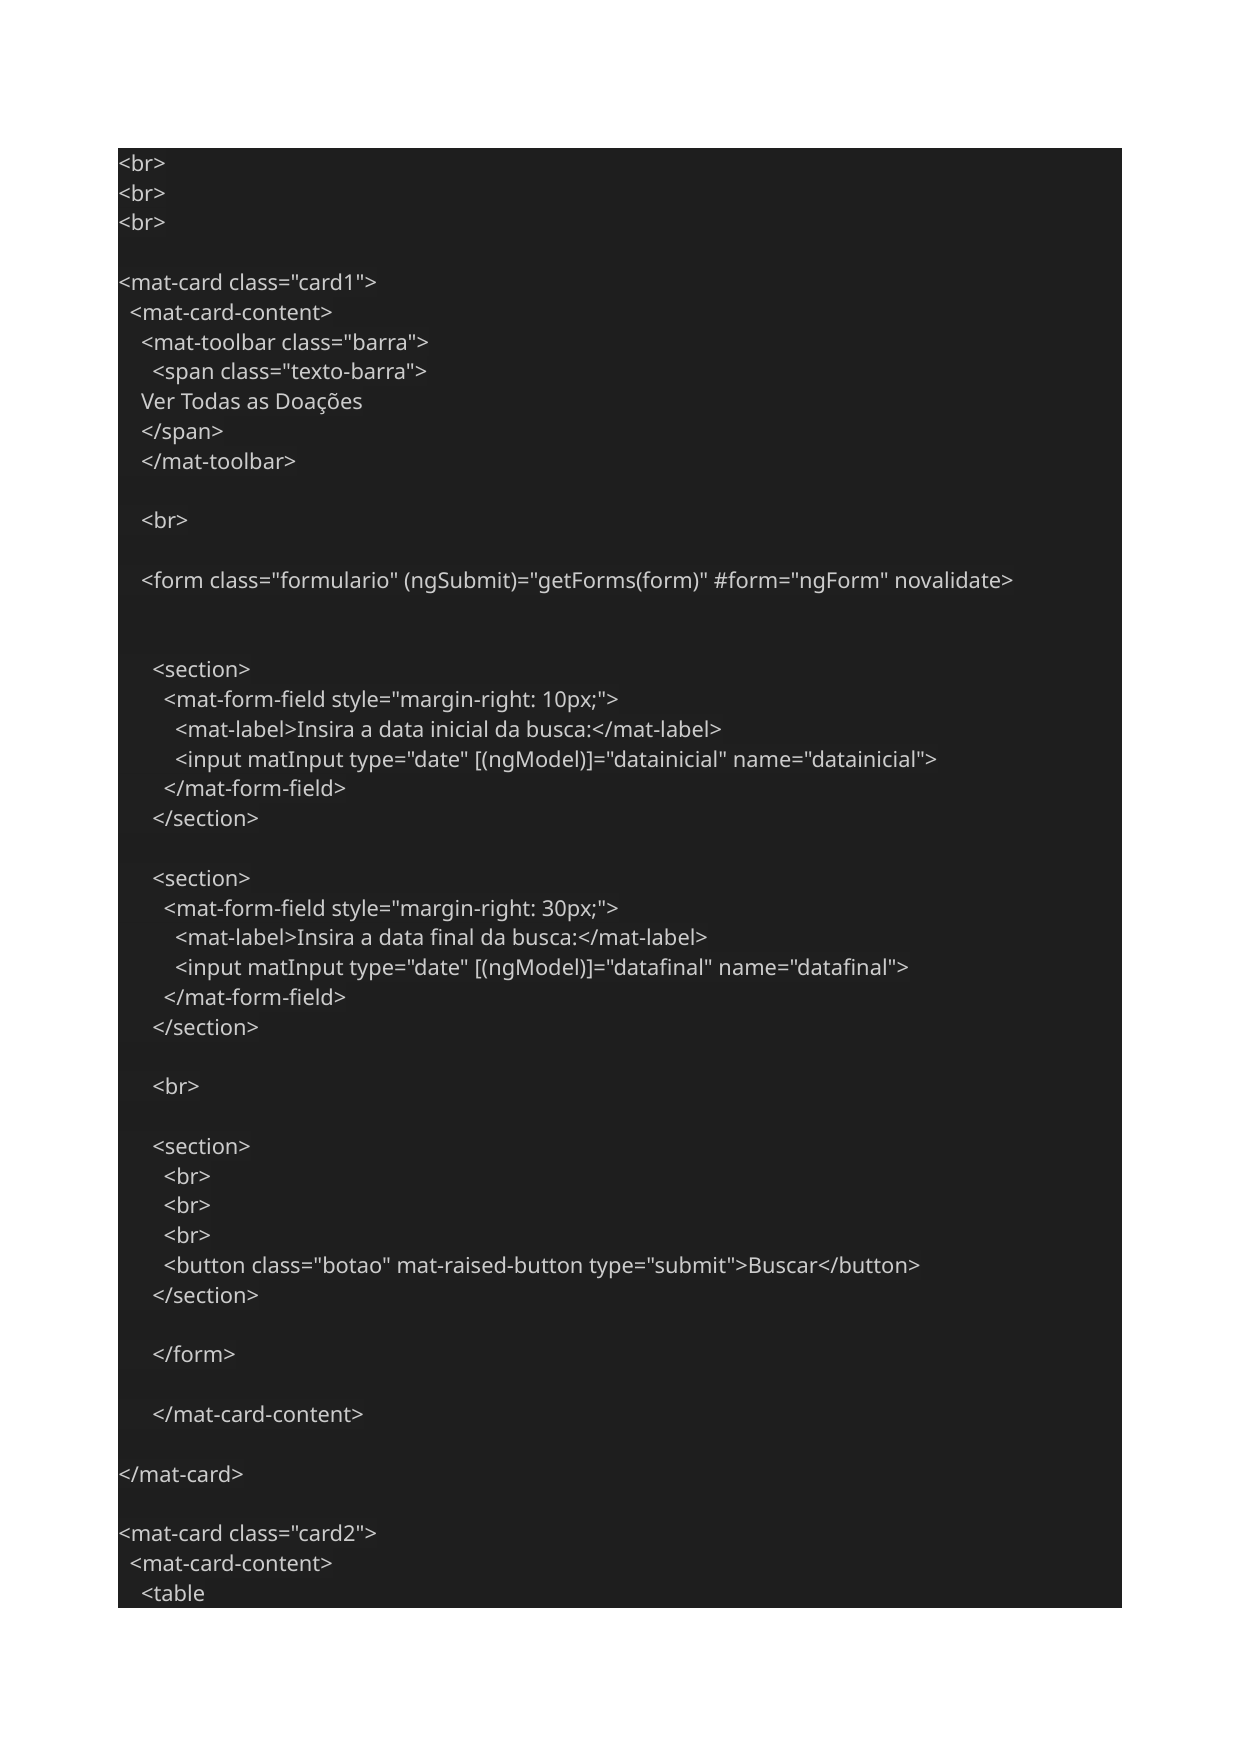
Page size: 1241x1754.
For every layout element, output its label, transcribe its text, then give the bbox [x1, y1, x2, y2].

text <mat-card class="card1"> [118, 267, 1122, 297]
text </mat-card-content> [118, 1399, 1122, 1429]
text <form class="formulario" (ngSubmit)="getForms(form)" #form="ngForm" novalidate> [118, 565, 1122, 595]
text </mat-form-field> [118, 773, 1122, 803]
text </section> [118, 1280, 1122, 1310]
text <mat-card-content> [118, 297, 1122, 327]
text <button class="botao" mat-raised-button type="submit">Buscar</button> [118, 1250, 1122, 1280]
text <br> [118, 505, 1122, 535]
text <section> [118, 1131, 1122, 1161]
text <br> [118, 1161, 1122, 1191]
text <span class="texto-barra"> [118, 356, 1122, 386]
text </mat-card> [118, 1459, 1122, 1488]
text <input matInput type="date" [(ngModel)]="datainicial" name="datainicial"> [118, 744, 1122, 773]
text <mat-form-field style="margin-right: 30px;"> [118, 893, 1122, 922]
text <mat-card-content> [118, 1548, 1122, 1578]
text <section> [118, 863, 1122, 893]
text <br> [118, 178, 1122, 207]
text <br> [118, 148, 1122, 178]
text </span> [118, 416, 1122, 446]
text <br> [118, 1220, 1122, 1250]
text <mat-form-field style="margin-right: 10px;"> [118, 684, 1122, 714]
text </section> [118, 803, 1122, 833]
text </mat-form-field> [118, 982, 1122, 1012]
text <section> [118, 654, 1122, 684]
text </mat-toolbar> [118, 446, 1122, 476]
text Ver Todas as Doações [118, 386, 1122, 416]
text <br> [118, 1071, 1122, 1101]
text <mat-label>Insira a data inicial da busca:</mat-label> [118, 714, 1122, 744]
text <mat-toolbar class="barra"> [118, 327, 1122, 356]
text <br> [118, 207, 1122, 237]
text <input matInput type="date" [(ngModel)]="datafinal" name="datafinal"> [118, 952, 1122, 982]
text <mat-card class="card2"> [118, 1518, 1122, 1548]
text <br> [118, 1191, 1122, 1220]
text <table [118, 1578, 1122, 1608]
text <mat-label>Insira a data final da busca:</mat-label> [118, 922, 1122, 952]
text </section> [118, 1012, 1122, 1042]
text </form> [118, 1339, 1122, 1369]
